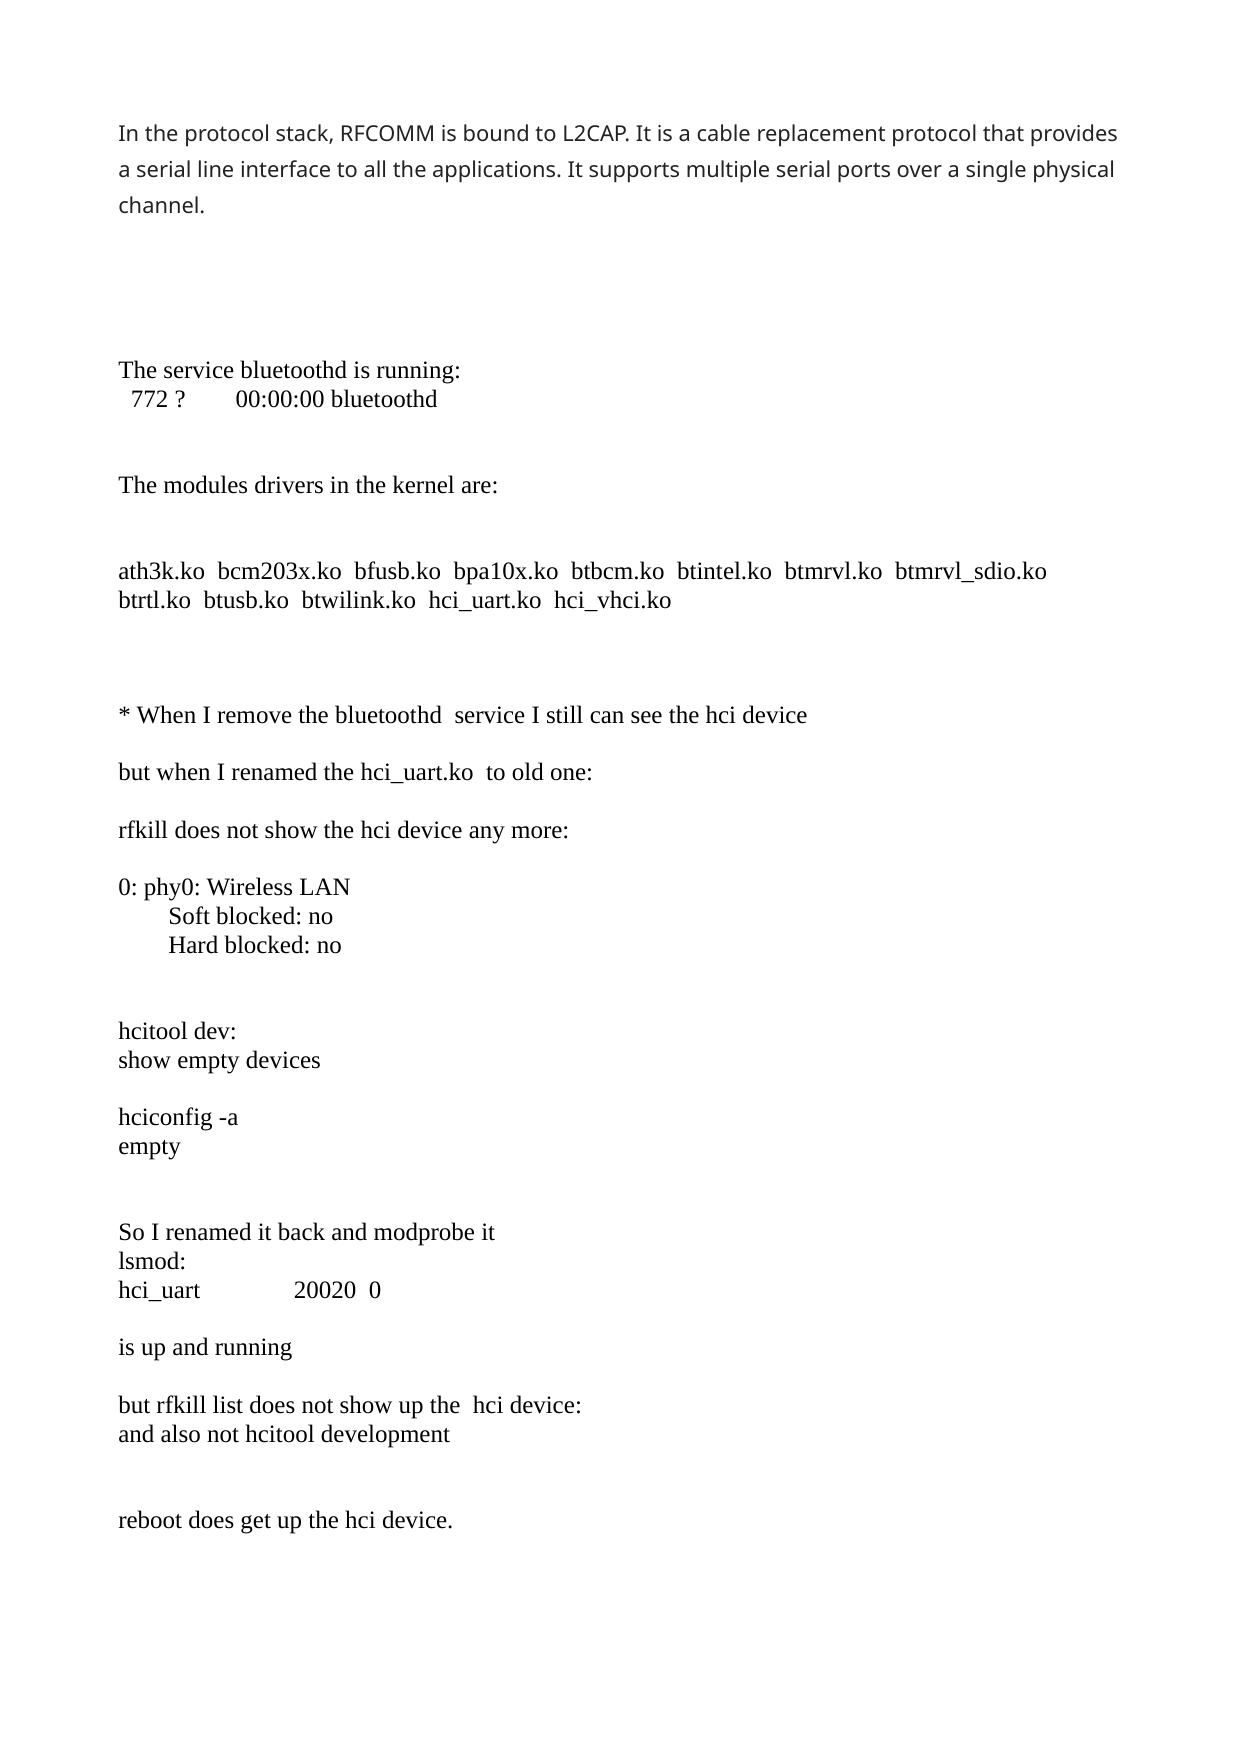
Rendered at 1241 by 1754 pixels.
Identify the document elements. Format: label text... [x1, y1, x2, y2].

text The modules drivers in the kernel are: [118, 470, 1122, 499]
text 0: phy0: Wireless LAN [118, 872, 1122, 901]
text lsmod: [118, 1246, 1122, 1275]
text In the protocol stack, RFCOMM is bound to L2CAP. It is a cable replacement protocol that provides a serial line interface to all the applications. It supports multiple serial ports over a single physical channel. [118, 118, 1122, 219]
text show empty devices [118, 1045, 1122, 1074]
text hcitool dev: [118, 1016, 1122, 1045]
text 772 ? 00:00:00 bluetoothd [118, 384, 1122, 412]
text ath3k.ko bcm203x.ko bfusb.ko bpa10x.ko btbcm.ko btintel.ko btmrvl.ko btmrvl_sdio.ko btrtl.ko btusb.ko btwilink.ko hci_uart.ko hci_vhci.ko [118, 556, 1122, 614]
text empty [118, 1131, 1122, 1160]
text is up and running [118, 1332, 1122, 1361]
text * When I remove the bluetoothd service I still can see the hci device [118, 700, 1122, 729]
text but rfkill list does not show up the hci device: [118, 1390, 1122, 1419]
text Hard blocked: no [118, 930, 1122, 959]
text So I renamed it back and modprobe it [118, 1217, 1122, 1246]
text Soft blocked: no [118, 901, 1122, 930]
text but when I renamed the hci_uart.ko to old one: [118, 757, 1122, 786]
text The service bluetoothd is running: [118, 355, 1122, 384]
text hciconfig -a [118, 1102, 1122, 1131]
text and also not hcitool development [118, 1419, 1122, 1447]
text reboot does get up the hci device. [118, 1505, 1122, 1534]
text rfkill does not show the hci device any more: [118, 815, 1122, 844]
text hci_uart 20020 0 [118, 1275, 1122, 1304]
